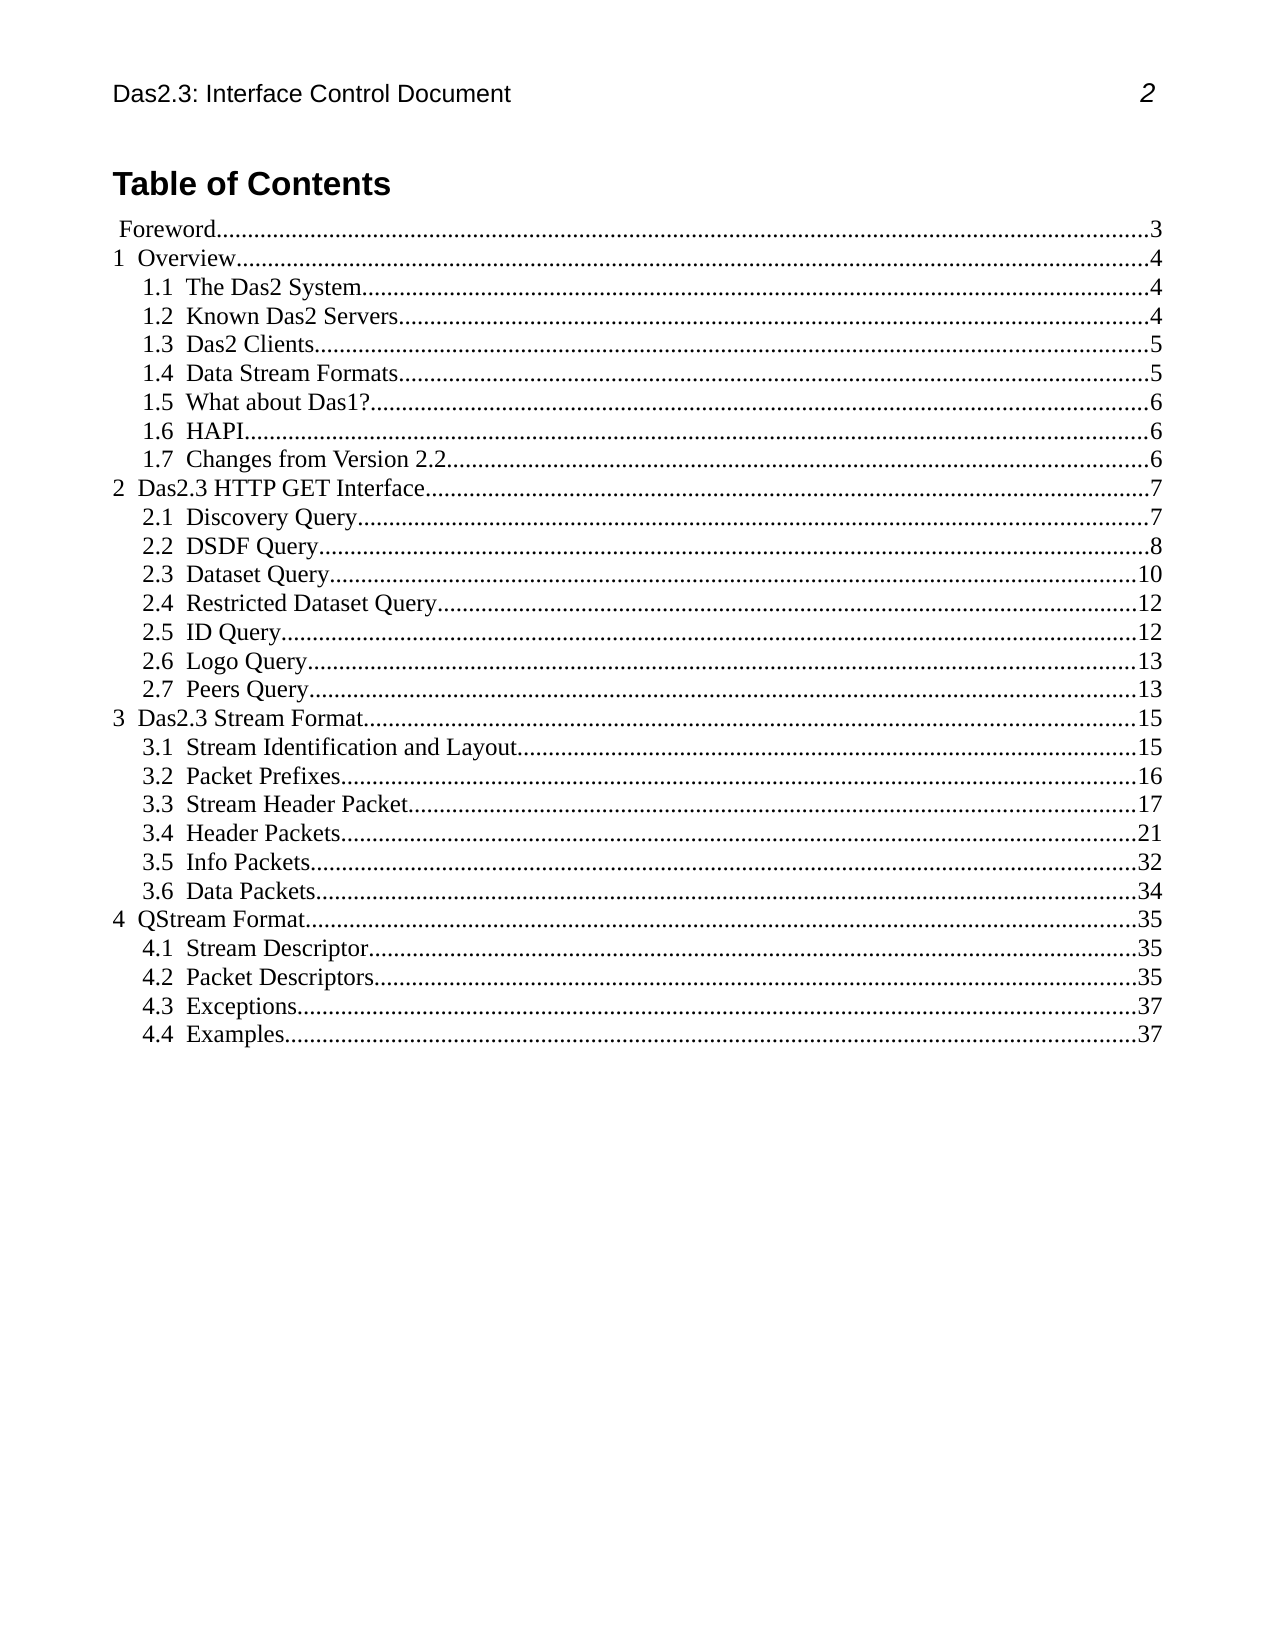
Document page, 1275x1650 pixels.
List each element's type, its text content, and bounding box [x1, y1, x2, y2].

text 2.3 Dataset Query 10 [142, 559, 1162, 588]
text 3.2 Packet Prefixes 16 [142, 761, 1162, 789]
text 1.4 Data Stream Formats 5 [142, 358, 1162, 387]
text 3.3 Stream Header Packet 17 [142, 789, 1162, 818]
text 4.4 Examples 37 [142, 1019, 1162, 1048]
text 2.7 Peers Query 13 [142, 674, 1162, 703]
text 2.5 ID Query 12 [142, 617, 1162, 646]
text 1.1 The Das2 System 4 [142, 272, 1162, 301]
text 2.6 Logo Query 13 [142, 646, 1162, 674]
text 2.2 DSDF Query 8 [142, 531, 1162, 559]
text 4.1 Stream Descriptor 35 [142, 933, 1162, 962]
text 2 Das2.3 HTTP GET Interface 7 [112, 473, 1162, 502]
text Foreword 3 [112, 214, 1162, 243]
text 1.3 Das2 Clients 5 [142, 329, 1162, 358]
text 1.7 Changes from Version 2.2 6 [142, 444, 1162, 473]
text 4.2 Packet Descriptors 35 [142, 962, 1162, 991]
text 2.4 Restricted Dataset Query 12 [142, 588, 1162, 617]
text 2.1 Discovery Query 7 [142, 502, 1162, 531]
text 3.1 Stream Identification and Layout 15 [142, 732, 1162, 761]
text 1.6 HAPI 6 [142, 416, 1162, 444]
text 3.6 Data Packets 34 [142, 876, 1162, 904]
text 4.3 Exceptions 37 [142, 991, 1162, 1019]
text 1.5 What about Das1? 6 [142, 387, 1162, 416]
text 1 Overview 4 [112, 243, 1162, 272]
text 4 QStream Format 35 [112, 904, 1162, 933]
text 1.2 Known Das2 Servers 4 [142, 301, 1162, 329]
text 3 Das2.3 Stream Format 15 [112, 703, 1162, 732]
subtitle Table of Contents [112, 163, 1162, 202]
text 3.4 Header Packets 21 [142, 818, 1162, 847]
text 3.5 Info Packets 32 [142, 847, 1162, 876]
